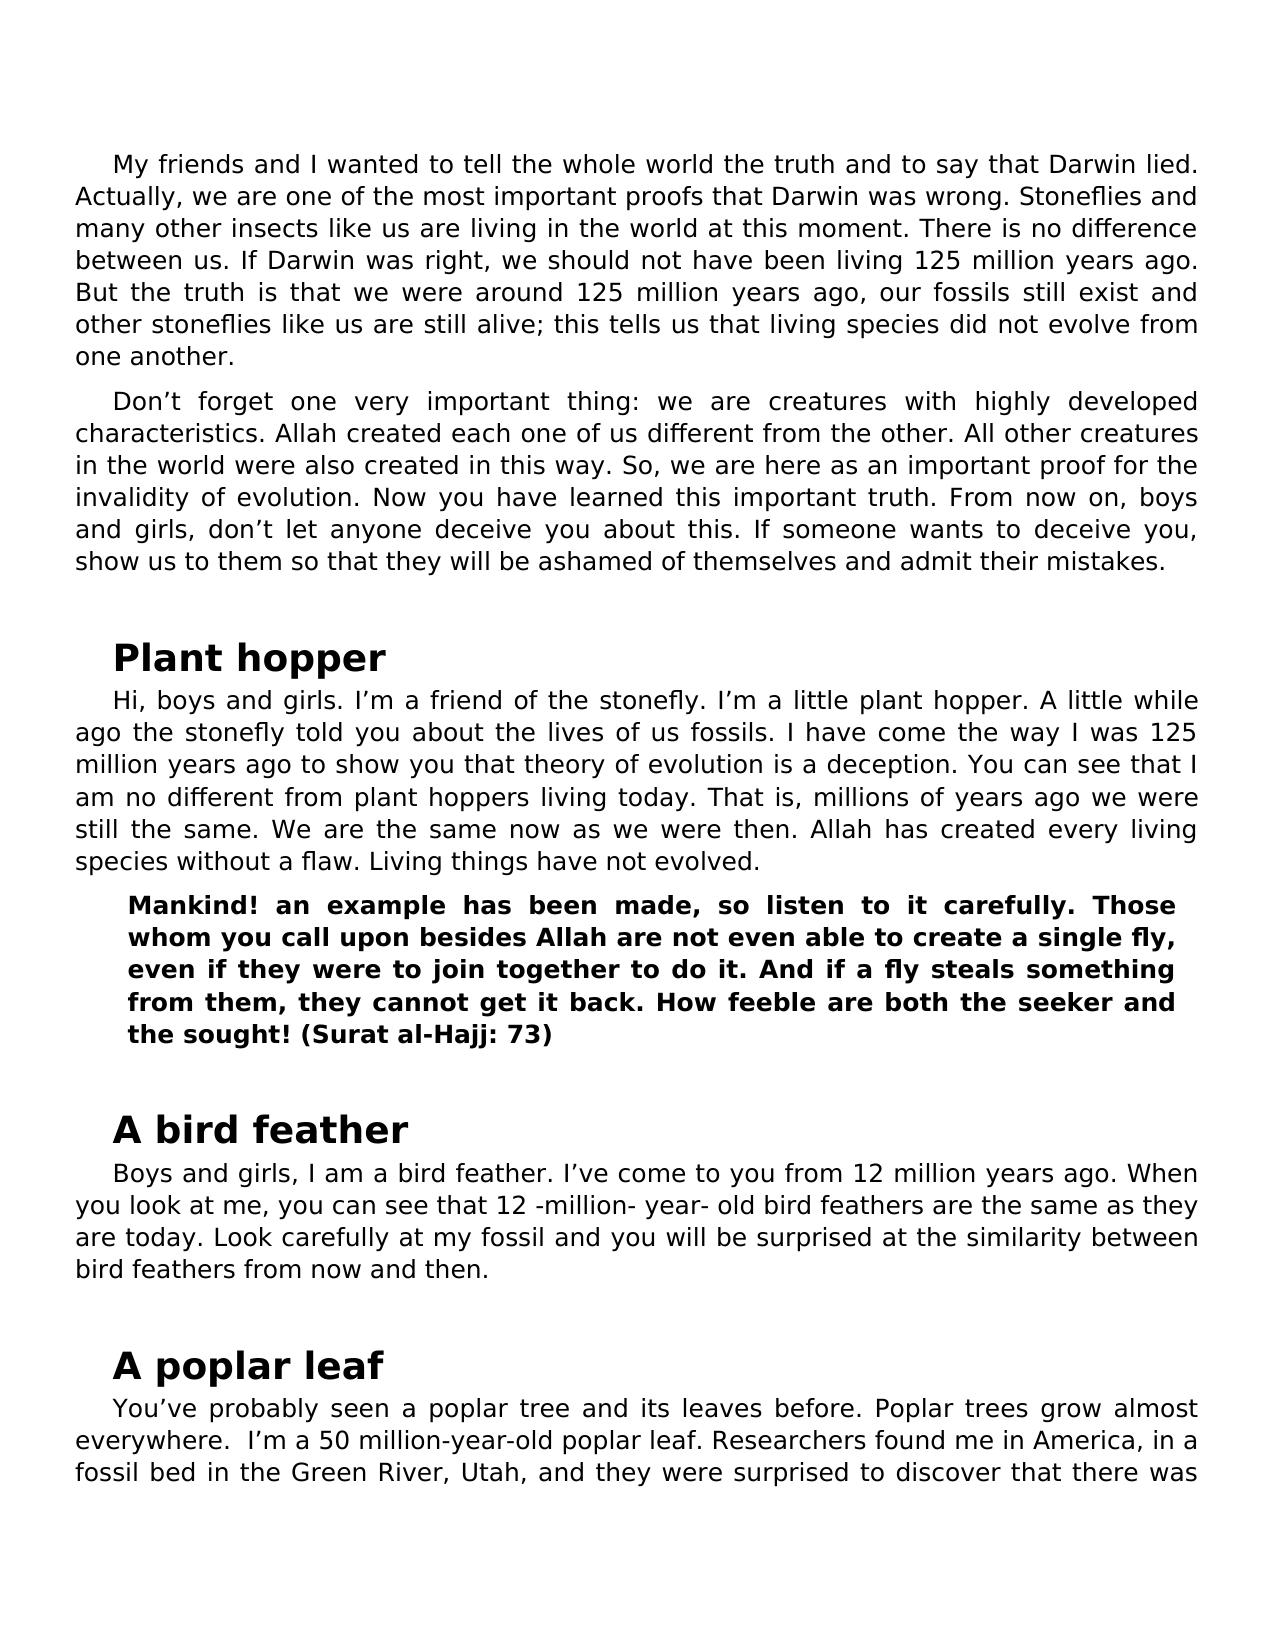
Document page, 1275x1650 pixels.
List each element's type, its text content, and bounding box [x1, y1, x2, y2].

subtitle Plant hopper [112, 637, 1200, 680]
subtitle A poplar leaf [112, 1344, 1200, 1388]
text Don’t forget one very important thing: we are creatures with highly developed characteristics. Allah created each one of us different from the other. All other creatures in the world were also created in this way. So, we are here as an important proof for the invalidity of evolution. Now you have learned this important truth. From now on, boys and girls, don’t let anyone deceive you about this. If someone wants to deceive you, show us to them so that they will be ashamed of themselves and admit their mistakes. [75, 387, 1200, 577]
text Mankind! an example has been made, so listen to it carefully. Those whom you call upon besides Allah are not even able to create a single fly, even if they were to join together to do it. And if a fly steals something from them, they cannot get it back. How feeble are both the seeker and the sought! (Surat al-Hajj: 73) [127, 892, 1177, 1049]
subtitle A bird feather [112, 1109, 1200, 1153]
text Boys and girls, I am a bird feather. I’ve come to you from 12 million years ago. When you look at me, you can see that 12 -million- year- old bird feathers are the same as they are today. Look carefully at my fossil and you will be surprised at the similarity between bird feathers from now and then. [75, 1159, 1200, 1284]
text My friends and I wanted to tell the whole world the truth and to say that Darwin lied. Actually, we are one of the most important proofs that Darwin was wrong. Stoneflies and many other insects like us are living in the world at this moment. There is no difference between us. If Darwin was right, we should not have been living 125 million years ago. But the truth is that we were around 125 million years ago, our fossils still exist and other stoneflies like us are still alive; this tells us that living species did not evolve from one another. [75, 150, 1200, 372]
text You’ve probably seen a poplar tree and its leaves before. Poplar trees grow almost everywhere. I’m a 50 million-year-old poplar leaf. Researchers found me in America, in a fossil bed in the Green River, Utah, and they were surprised to discover that there was [75, 1394, 1200, 1488]
text Hi, boys and girls. I’m a friend of the stonefly. I’m a little plant hopper. A little while ago the stonefly told you about the lives of us fossils. I have come the way I was 125 million years ago to show you that theory of evolution is a deception. You can see that I am no different from plant hoppers living today. That is, millions of years ago we were still the same. We are the same now as we were then. Allah has created every living species without a flaw. Living things have not evolved. [75, 687, 1200, 876]
